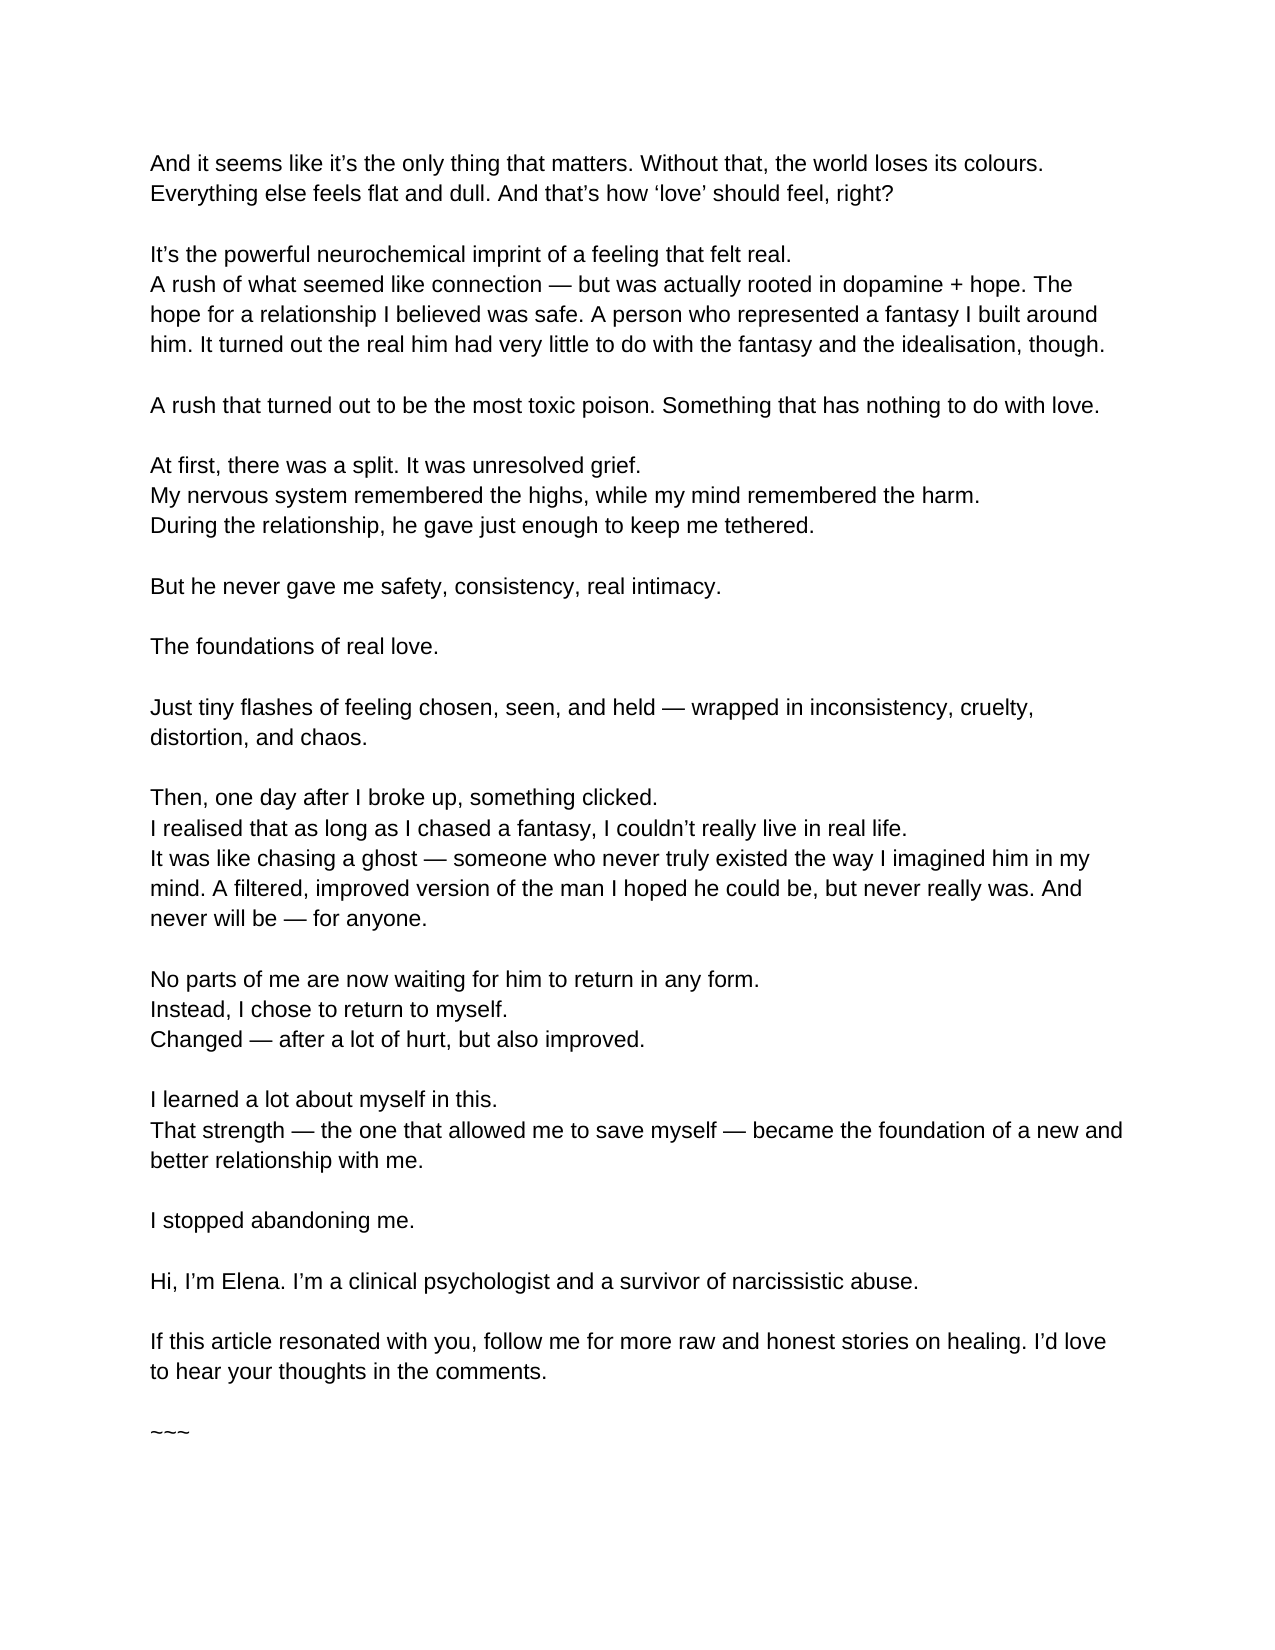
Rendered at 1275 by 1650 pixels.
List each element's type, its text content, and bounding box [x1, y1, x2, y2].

text It’s the powerful neurochemical imprint of a feeling that felt real. [150, 241, 1125, 267]
text Then, one day after I broke up, something clicked. [150, 784, 1125, 811]
text At first, there was a split. It was unresolved grief. [150, 452, 1125, 478]
text No parts of me are now waiting for him to return in any form. [150, 966, 1125, 992]
text Hi, I’m Elena. I’m a clinical psychologist and a survivor of narcissistic abuse. [150, 1268, 1125, 1294]
text ~~~ [150, 1419, 1125, 1445]
text I learned a lot about myself in this. [150, 1086, 1125, 1113]
text My nervous system remembered the highs, while my mind remembered the harm. [150, 482, 1125, 509]
text The foundations of real love. [150, 633, 1125, 660]
text A rush that turned out to be the most toxic poison. Something that has nothing to do with love. [150, 392, 1125, 418]
text A rush of what seemed like connection — but was actually rooted in dopamine + hope. The hope for a relationship I believed was safe. A person who represented a fantasy I built around him. It turned out the real him had very little to do with the fantasy and the idealisation, though. [150, 271, 1125, 358]
text It was like chasing a ghost — someone who never truly existed the way I imagined him in my mind. A filtered, improved version of the man I hoped he could be, but never really was. And never will be — for anyone. [150, 845, 1125, 932]
text And it seems like it’s the only thing that matters. Without that, the world loses its colours. Everything else feels flat and dull. And that’s how ‘love’ should feel, right? [150, 150, 1125, 207]
text Changed — after a lot of hurt, but also improved. [150, 1026, 1125, 1052]
text I stopped abandoning me. [150, 1207, 1125, 1234]
text That strength — the one that allowed me to save myself — became the foundation of a new and better relationship with me. [150, 1117, 1125, 1173]
text But he never gave me safety, consistency, real intimacy. [150, 573, 1125, 599]
text Just tiny flashes of feeling chosen, seen, and held — wrapped in inconsistency, cruelty, distortion, and chaos. [150, 694, 1125, 750]
text If this article resonated with you, follow me for more raw and honest stories on healing. I’d love to hear your thoughts in the comments. [150, 1328, 1125, 1385]
text During the relationship, he gave just enough to keep me tethered. [150, 512, 1125, 539]
text I realised that as long as I chased a fantasy, I couldn’t really live in real life. [150, 814, 1125, 841]
text Instead, I chose to return to myself. [150, 996, 1125, 1022]
